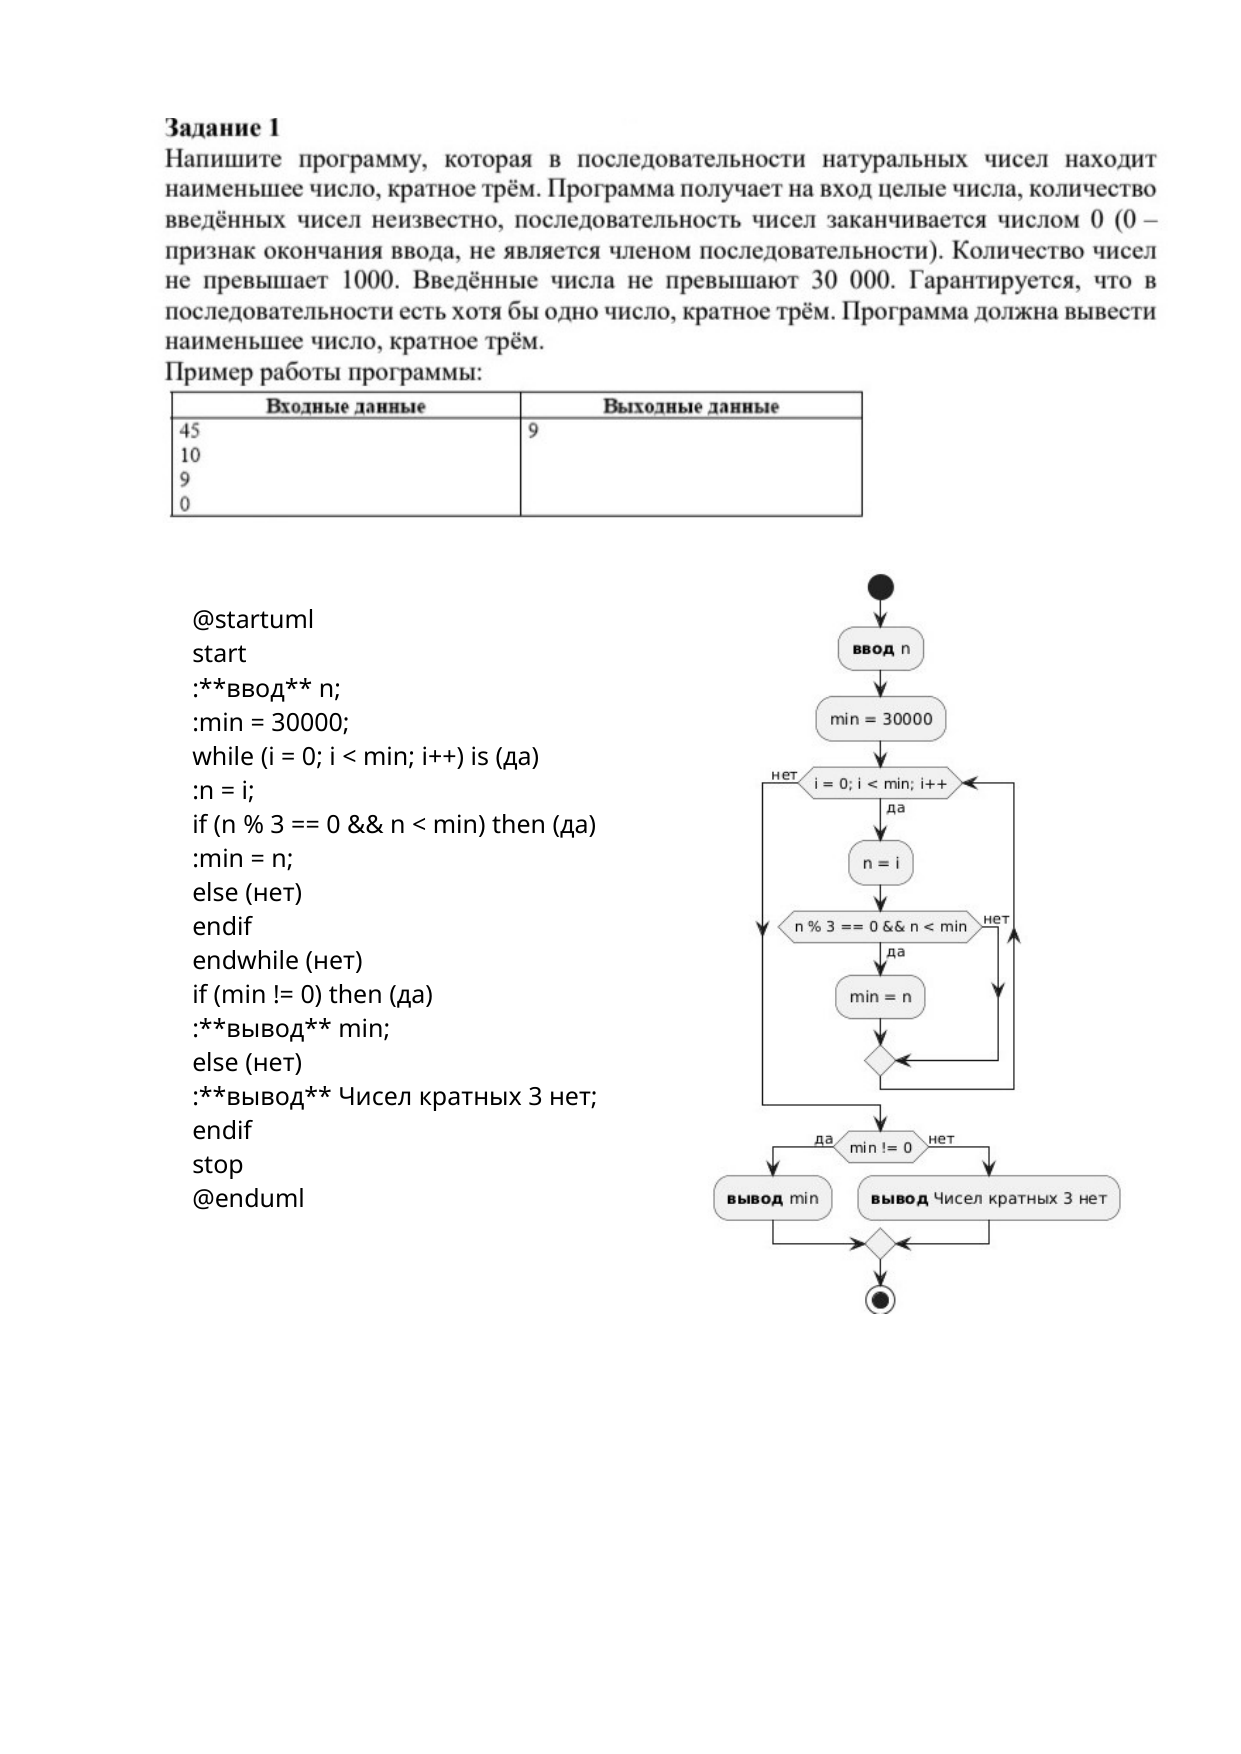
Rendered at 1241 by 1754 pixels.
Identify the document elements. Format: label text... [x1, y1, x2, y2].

text [1126, 943, 1181, 977]
text [1126, 636, 1181, 670]
text [1126, 909, 1181, 943]
text :min = 30000; [118, 704, 707, 738]
text stop [118, 1147, 707, 1181]
text if (n % 3 == 0 && n < min) then (да) [118, 806, 707, 841]
text if (min != 0) then (да) [118, 977, 707, 1011]
text else (нет) [118, 874, 707, 909]
text [1126, 841, 1181, 874]
text else (нет) [118, 1045, 707, 1079]
text :**ввод** n; [118, 670, 707, 704]
text [1126, 704, 1181, 738]
text [1126, 1045, 1181, 1079]
text endwhile (нет) [118, 943, 707, 977]
text while (i = 0; i < min; i++) is (да) [118, 738, 707, 772]
text endif [118, 909, 707, 943]
text @startuml [118, 602, 707, 636]
picture [707, 569, 1126, 1314]
text [1126, 1011, 1181, 1045]
text [1126, 1181, 1181, 1215]
text [1126, 738, 1181, 772]
text [1126, 977, 1181, 1011]
text [1126, 772, 1181, 806]
text [1126, 1079, 1181, 1113]
text [1126, 1113, 1181, 1147]
text [1126, 874, 1181, 909]
text :**вывод** min; [118, 1011, 707, 1045]
text [1126, 602, 1181, 636]
text @enduml [118, 1181, 707, 1215]
text [1126, 806, 1181, 841]
text [1126, 670, 1181, 704]
text endif [118, 1113, 707, 1147]
text :min = n; [118, 841, 707, 874]
picture [118, 118, 1182, 523]
text :**вывод** Чисел кратных 3 нет; [118, 1079, 707, 1113]
text [1126, 1147, 1181, 1181]
text start [118, 636, 707, 670]
text :n = i; [118, 772, 707, 806]
